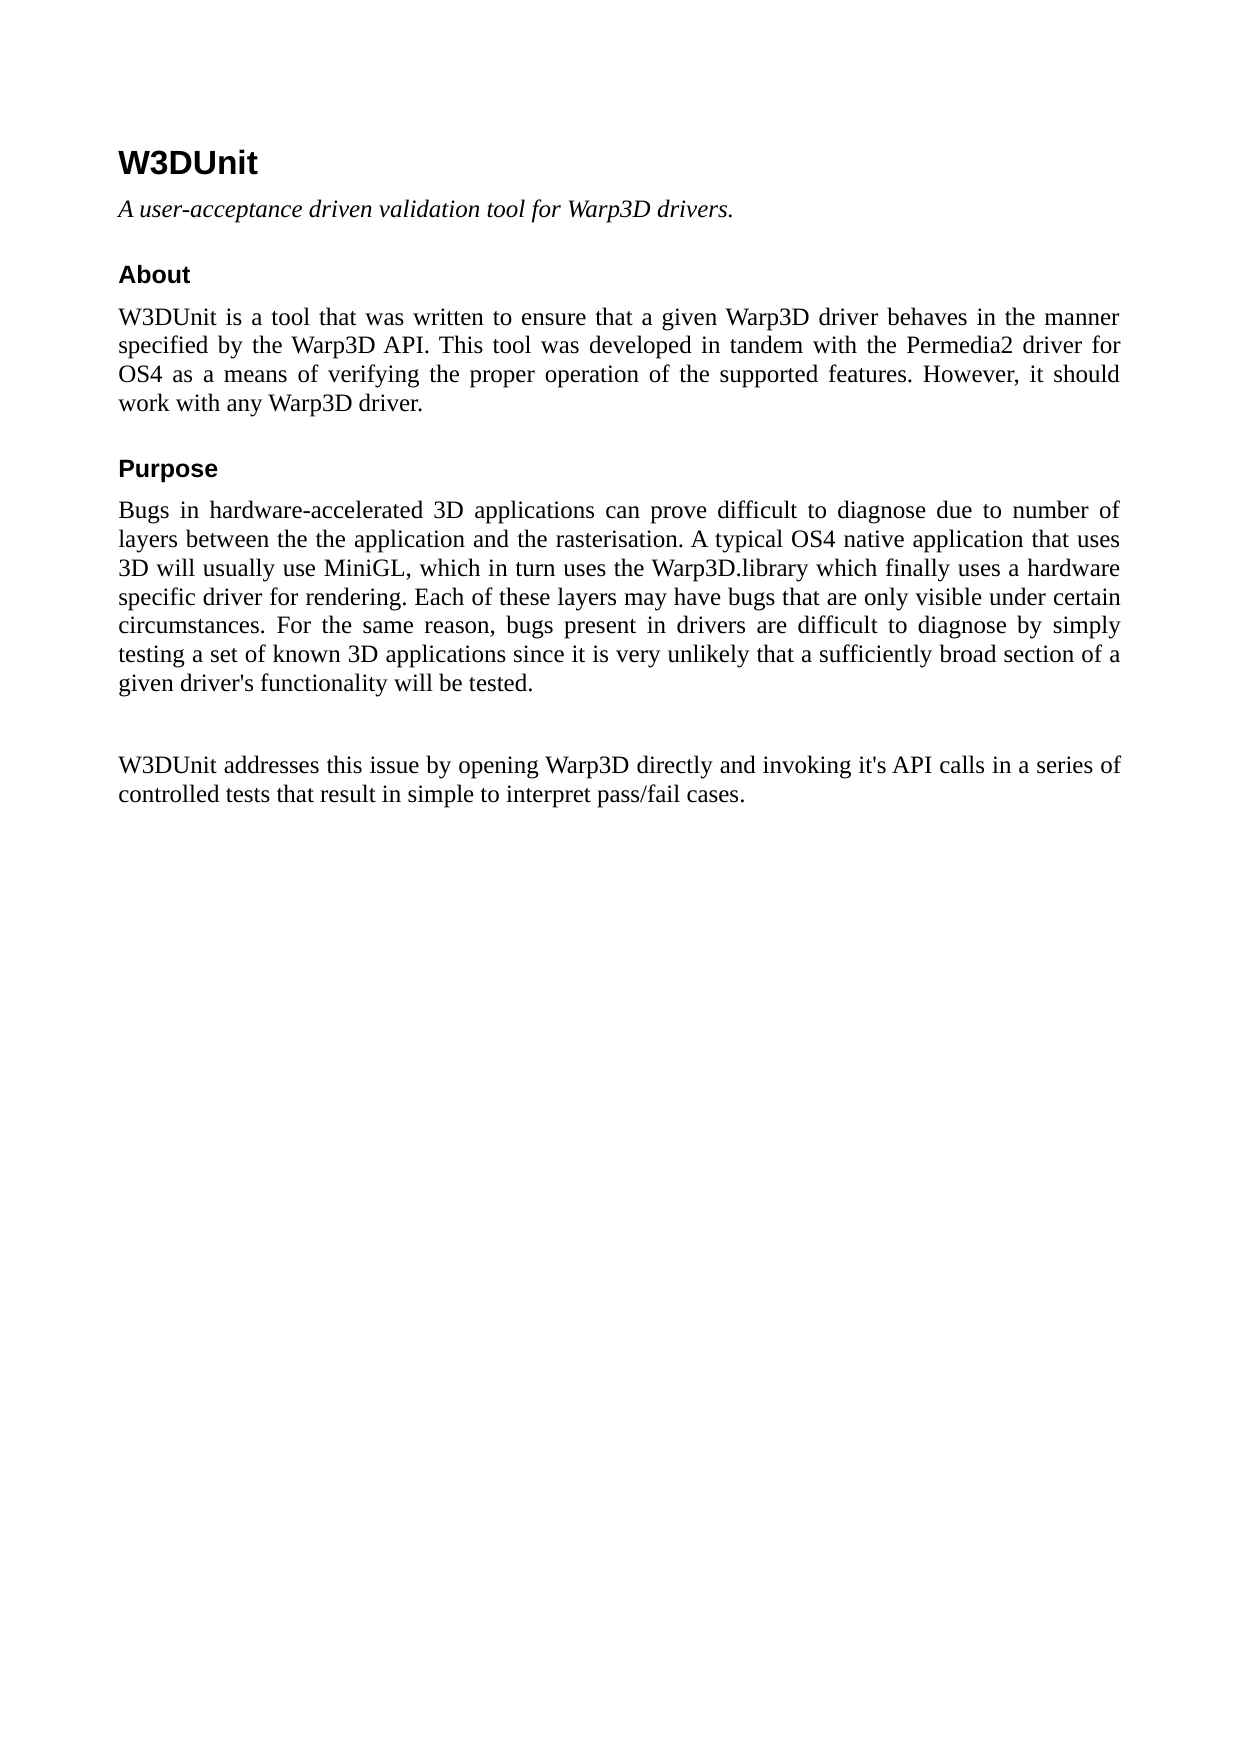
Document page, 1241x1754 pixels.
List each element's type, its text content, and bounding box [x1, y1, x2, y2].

subtitle About [118, 261, 1122, 289]
text W3DUnit addresses this issue by opening Warp3D directly and invoking it's API calls in a series of controlled tests that result in simple to interpret pass/fail cases. [118, 751, 1122, 808]
subtitle W3DUnit [118, 143, 1122, 182]
text Bugs in hardware-accelerated 3D applications can prove difficult to diagnose due to number of layers between the the application and the rasterisation. A typical OS4 native application that uses 3D will usually use MiniGL, which in turn uses the Warp3D.library which finally uses a hardware specific driver for rendering. Each of these layers may have bugs that are only visible under certain circumstances. For the same reason, bugs present in drivers are difficult to diagnose by simply testing a set of known 3D applications since it is very unlikely that a sufficiently broad section of a given driver's functionality will be tested. [118, 496, 1122, 697]
subtitle Purpose [118, 454, 1122, 483]
text W3DUnit is a tool that was written to ensure that a given Warp3D driver behaves in the manner specified by the Warp3D API. This tool was developed in tandem with the Permedia2 driver for OS4 as a means of verifying the proper operation of the supported features. However, it should work with any Warp3D driver. [118, 302, 1122, 417]
text A user-acceptance driven validation tool for Warp3D drivers. [118, 194, 1122, 223]
